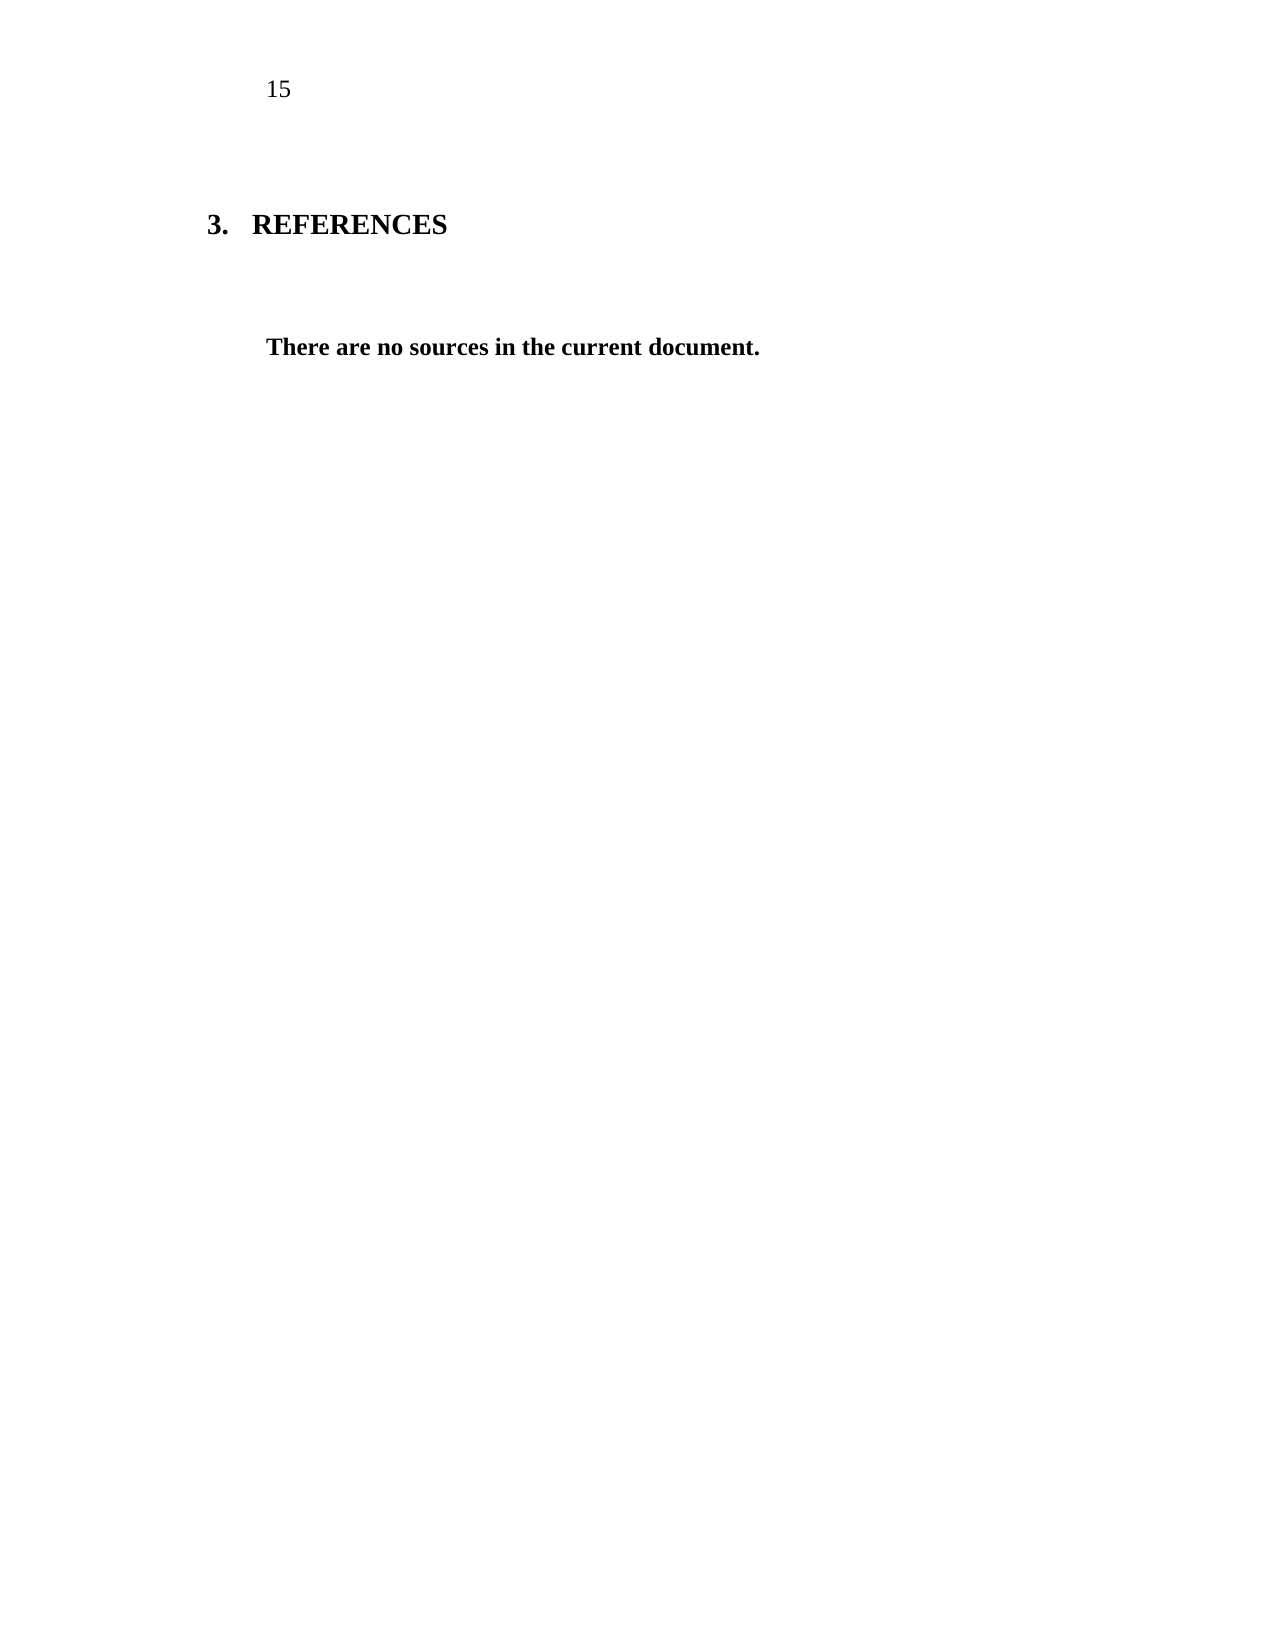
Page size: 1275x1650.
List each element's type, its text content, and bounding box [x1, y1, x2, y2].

subtitle REFERENCES [207, 207, 1157, 240]
text There are no sources in the current document. [207, 332, 1157, 361]
